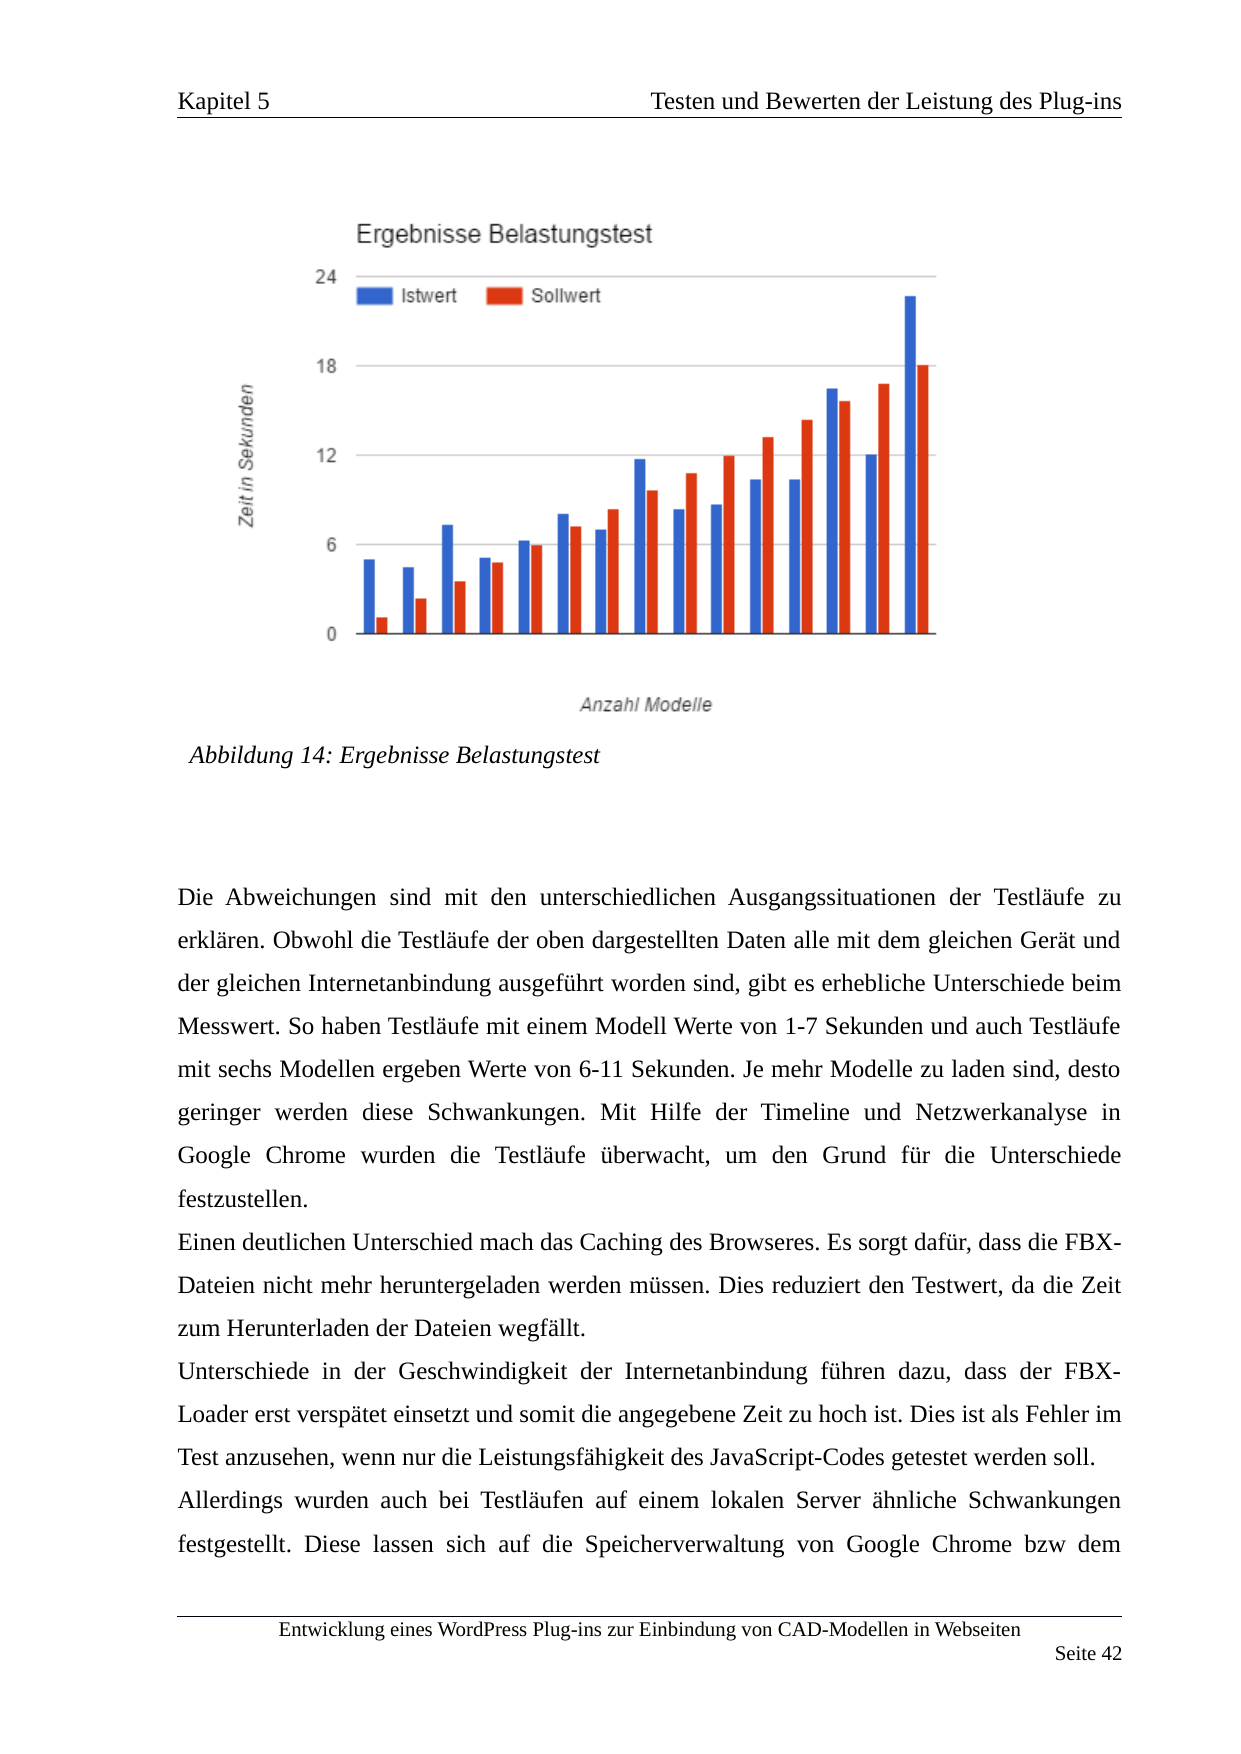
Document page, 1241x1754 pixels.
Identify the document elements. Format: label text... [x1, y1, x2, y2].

picture [189, 172, 1110, 732]
text Die Abweichungen sind mit den unterschiedlichen Ausgangssituationen der Testläufe zu erklären. Obwohl die Testläufe der oben dargestellten Daten alle mit dem gleichen Gerät und der gleichen Internetanbindung ausgeführt worden sind, gibt es erhebliche Unterschiede beim Messwert. So haben Testläufe mit einem Modell Werte von 1-7 Sekunden und auch Testläufe mit sechs Modellen ergeben Werte von 6-11 Sekunden. Je mehr Modelle zu laden sind, desto geringer werden diese Schwankungen. Mit Hilfe der Timeline und Netzwerkanalyse in Google Chrome wurden die Testläufe überwacht, um den Grund für die Unterschiede festzustellen. [177, 882, 1122, 1212]
text Allerdings wurden auch bei Testläufen auf einem lokalen Server ähnliche Schwankungen festgestellt. Diese lassen sich auf die Speicherverwaltung von Google Chrome bzw dem [177, 1486, 1122, 1557]
text Abbildung 14: Ergebnisse Belastungstest [189, 732, 1110, 769]
text Unterschiede in der Geschwindigkeit der Internetanbindung führen dazu, dass der FBX-Loader erst verspätet einsetzt und somit die angegebene Zeit zu hoch ist. Dies ist als Fehler im Test anzusehen, wenn nur die Leistungsfähigkeit des JavaScript-Codes getestet werden soll. [177, 1356, 1122, 1471]
text Einen deutlichen Unterschied mach das Caching des Browseres. Es sorgt dafür, dass die FBX-Dateien nicht mehr heruntergeladen werden müssen. Dies reduziert den Testwert, da die Zeit zum Herunterladen der Dateien wegfällt. [177, 1227, 1122, 1342]
